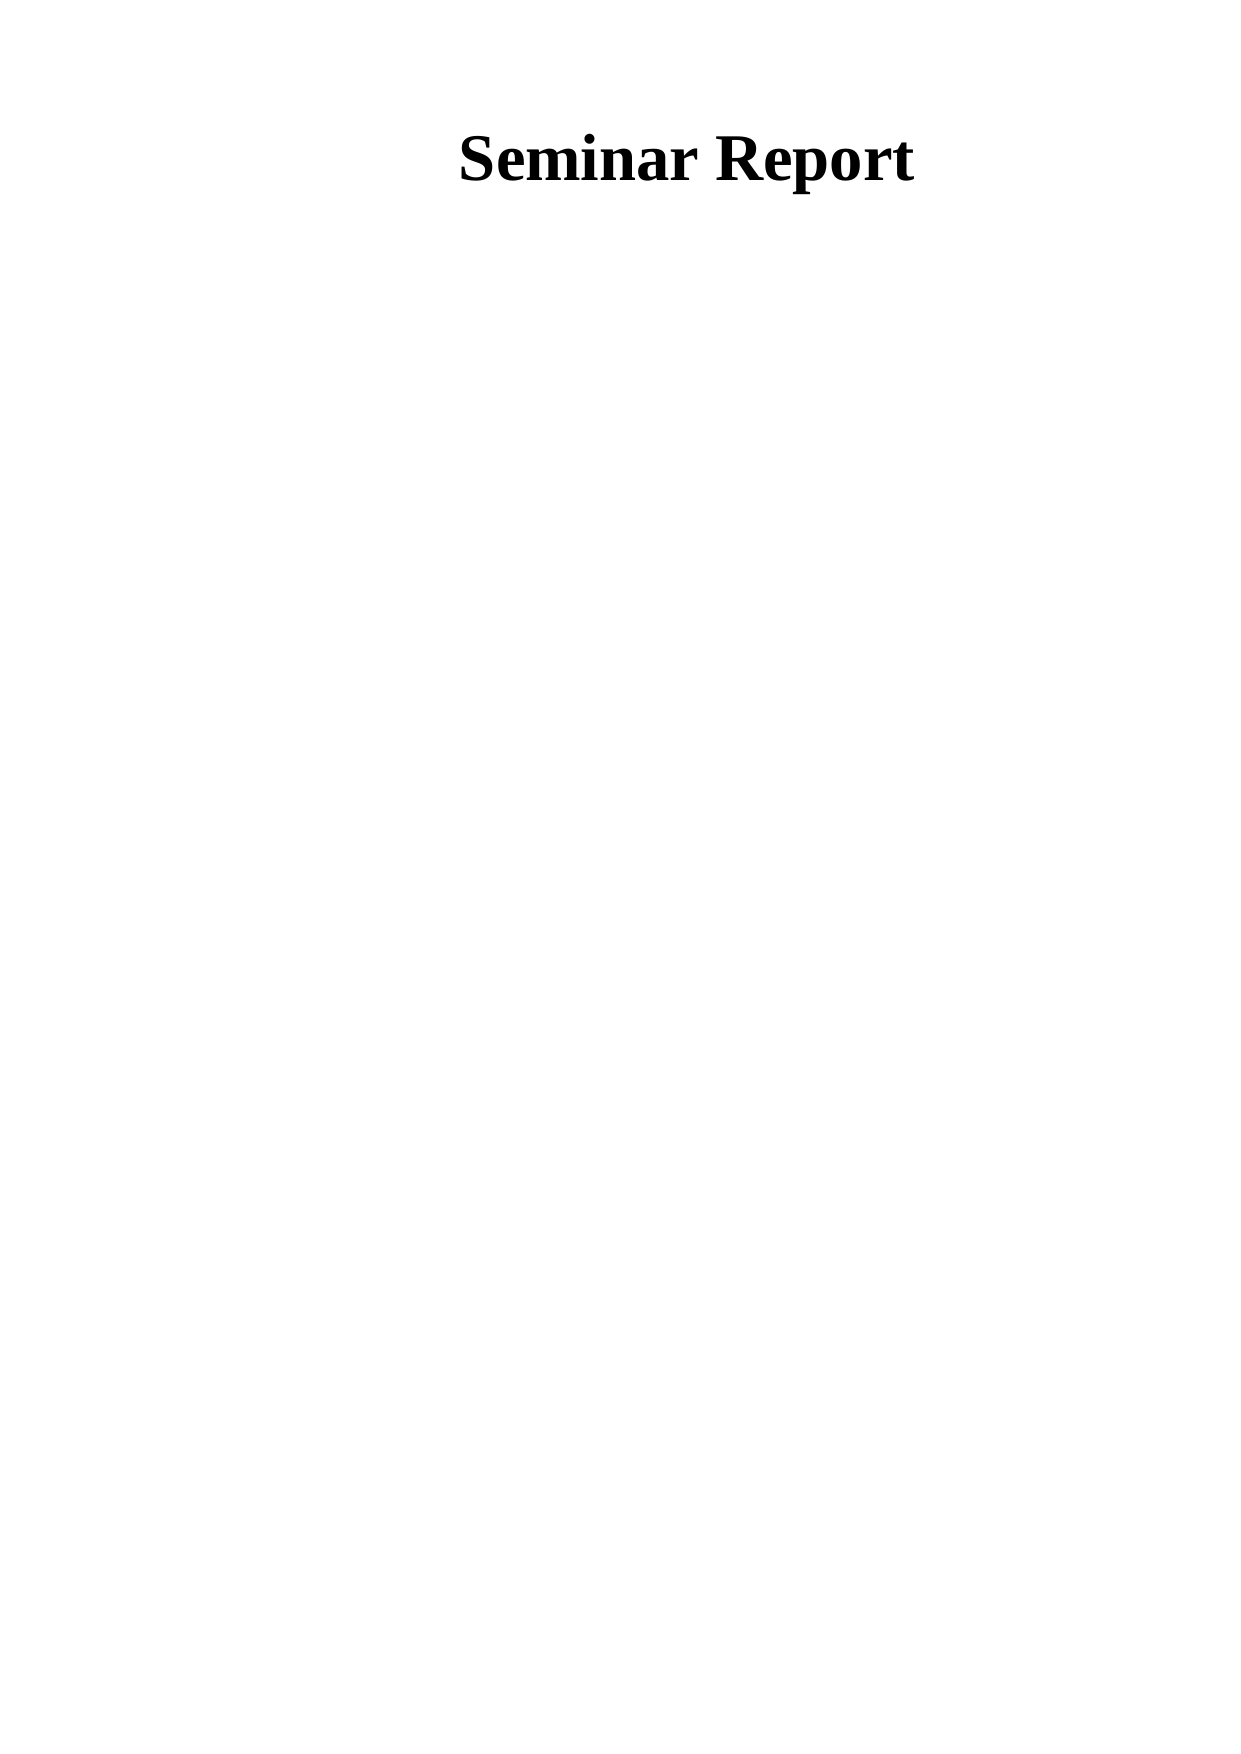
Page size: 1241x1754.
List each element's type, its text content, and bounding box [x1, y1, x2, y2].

text Seminar Report [118, 118, 1122, 195]
